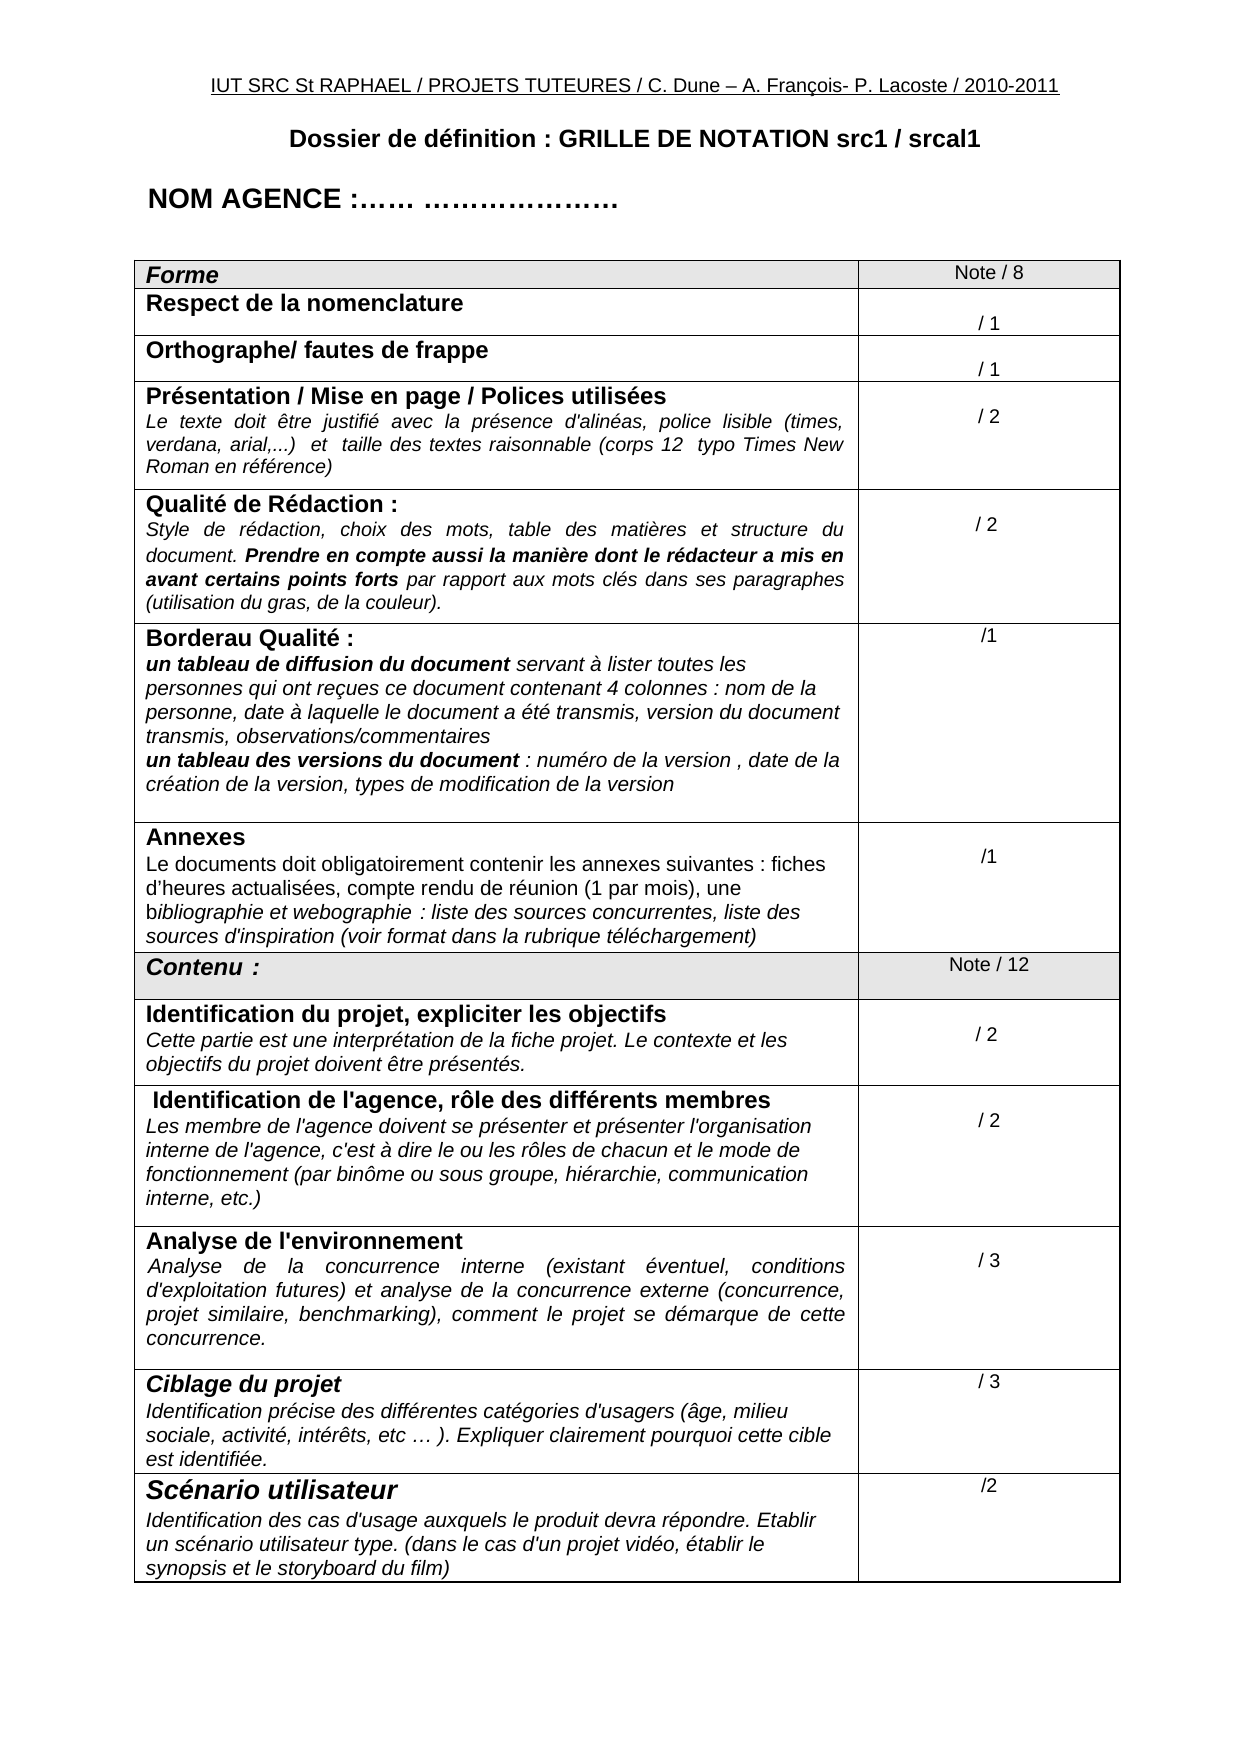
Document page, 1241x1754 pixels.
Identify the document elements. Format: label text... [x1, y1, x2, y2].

table_cell Qualité de Rédaction : Style de rédaction, choix des mots, table des matières et structure du document. Prendre en compte aussi la manière dont le rédacteur a mis en avant certains points forts par rapport aux mots clés dans ses paragraphes (utilisation du gras, de la couleur). [135, 490, 858, 623]
table_cell Analyse de l'environnement Analyse de la concurrence interne (existant éventuel, conditions d'exploitation futures) et analyse de la concurrence externe (concurrence, projet similaire, benchmarking), comment le projet se démarque de cette concurrence. [135, 1227, 858, 1368]
table_cell / 3 [859, 1370, 1119, 1473]
table_cell / 2 [859, 1000, 1119, 1085]
table_cell / 1 [859, 289, 1119, 334]
table_cell Respect de la nomenclature [135, 289, 858, 334]
table_cell /2 [859, 1474, 1119, 1581]
table_cell /1 [859, 624, 1119, 822]
table_cell Annexes Le documents doit obligatoirement contenir les annexes suivantes : fiches d’heures actualisées, compte rendu de réunion (1 par mois), une bibliographie et webographie : liste des sources concurrentes, liste des sources d'inspiration (voir format dans la rubrique téléchargement) [135, 823, 858, 952]
table_cell / 2 [859, 1086, 1119, 1226]
table_cell Scénario utilisateur Identification des cas d'usage auxquels le produit devra répondre. Etablir un scénario utilisateur type. (dans le cas d'un projet vidéo, établir le synopsis et le storyboard du film) [135, 1474, 858, 1581]
table_cell / 1 [859, 336, 1119, 381]
table_cell Présentation / Mise en page / Polices utilisées Le texte doit être justifié avec la présence d'alinéas, police lisible (times, verdana, arial,...) et taille des textes raisonnable (corps 12 typo Times New Roman en référence) [135, 382, 858, 489]
table_cell Identification de l'agence, rôle des différents membres Les membre de l'agence doivent se présenter et présenter l'organisation interne de l'agence, c'est à dire le ou les rôles de chacun et le mode de fonctionnement (par binôme ou sous groupe, hiérarchie, communication interne, etc.) [135, 1086, 858, 1226]
table_header Forme [135, 261, 858, 288]
table_cell /1 [859, 823, 1119, 952]
table_cell Identification du projet, expliciter les objectifs Cette partie est une interprétation de la fiche projet. Le contexte et les objectifs du projet doivent être présentés. [135, 1000, 858, 1085]
table_cell Contenu : [135, 953, 858, 999]
table_cell / 2 [859, 490, 1119, 623]
table_cell Ciblage du projet Identification précise des différentes catégories d'usagers (âge, milieu sociale, activité, intérêts, etc … ). Expliquer clairement pourquoi cette cible est identifiée. [135, 1370, 858, 1473]
table_cell Orthographe/ fautes de frappe [135, 336, 858, 381]
table_cell / 3 [859, 1227, 1119, 1368]
table_cell Note / 12 [859, 953, 1119, 999]
table_cell Borderau Qualité : un tableau de diffusion du document servant à lister toutes les personnes qui ont reçues ce document contenant 4 colonnes : nom de la personne, date à laquelle le document a été transmis, version du document transmis, observations/commentaires un tableau des versions du document : numéro de la version , date de la création de la version, types de modification de la version [135, 624, 858, 822]
table_header Note / 8 [859, 261, 1119, 288]
table_cell / 2 [859, 382, 1119, 489]
text Dossier de définition : GRILLE DE NOTATION src1 / srcal1 [148, 124, 1122, 153]
text NOM AGENCE :…… ………………… [148, 182, 1122, 214]
